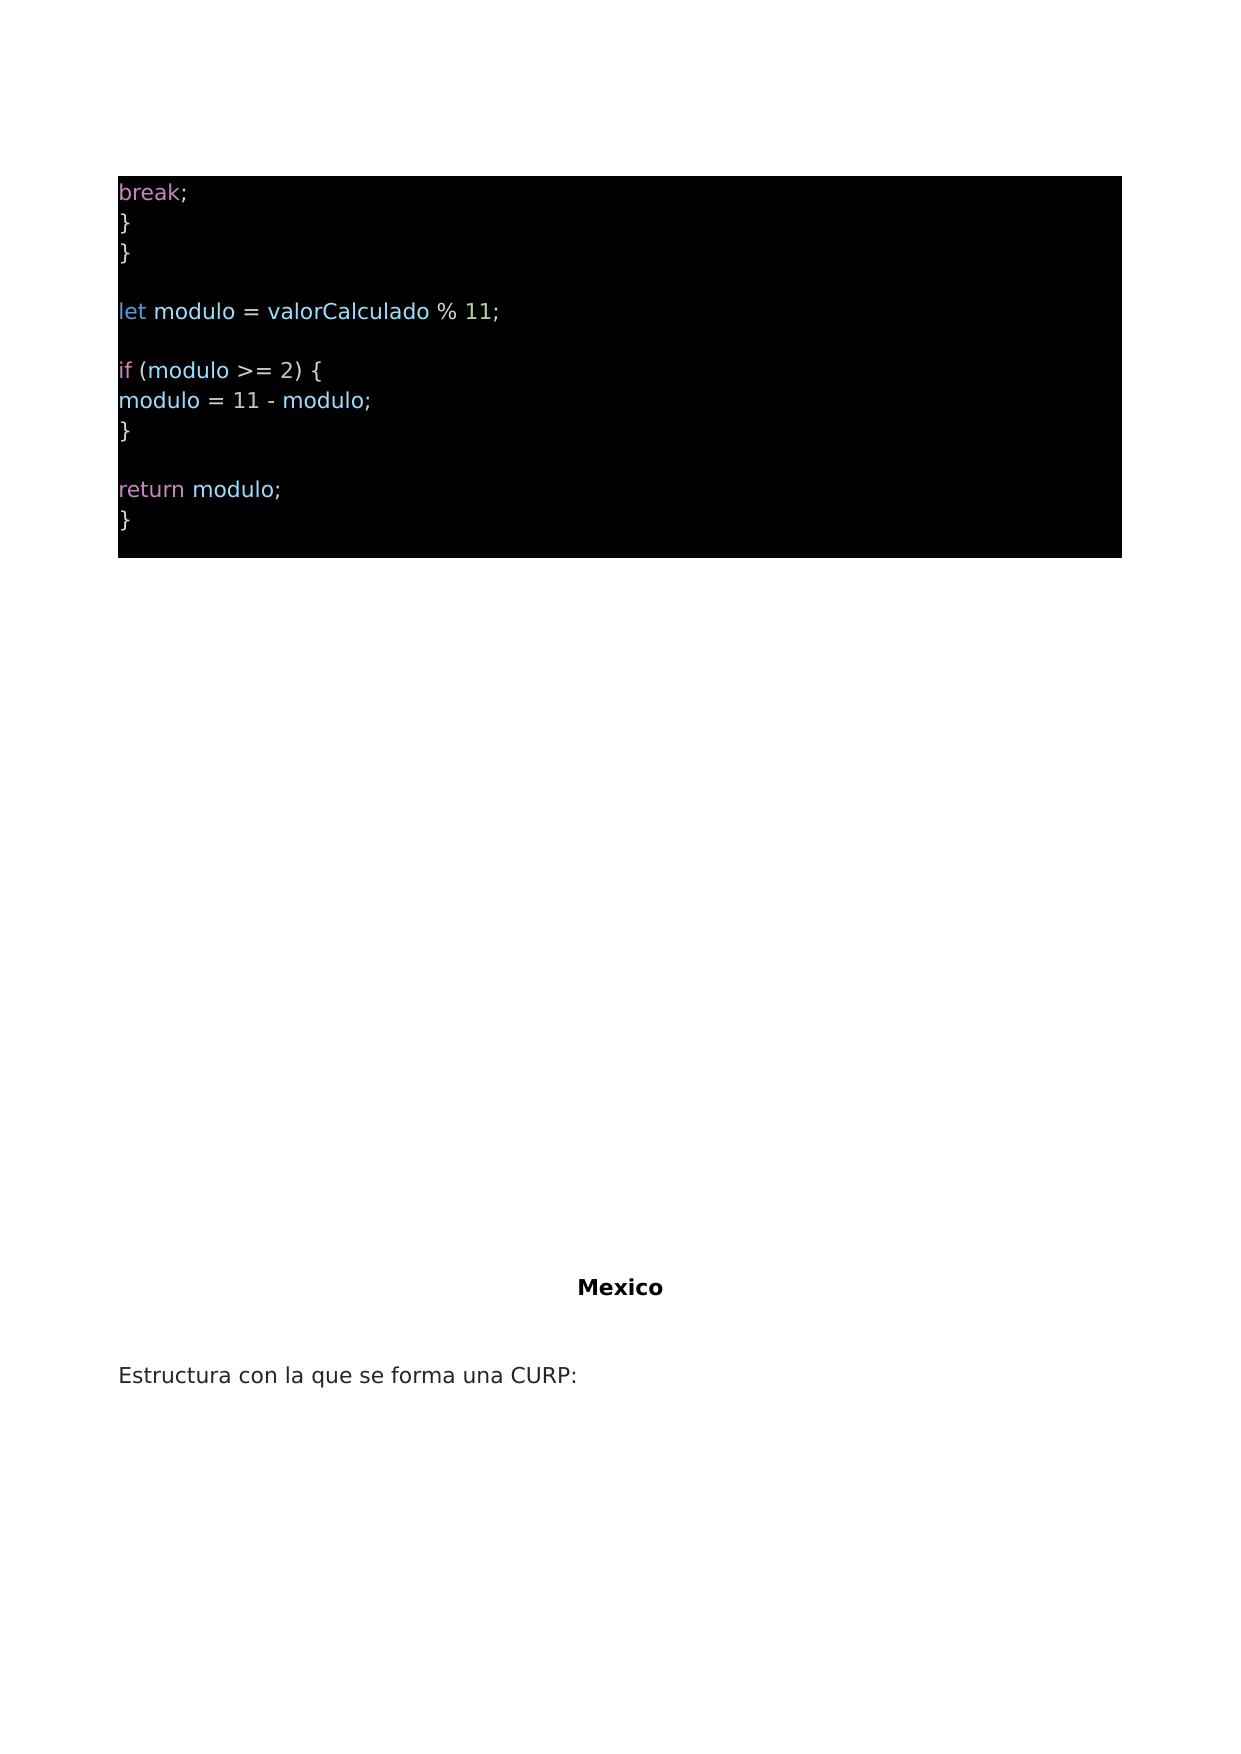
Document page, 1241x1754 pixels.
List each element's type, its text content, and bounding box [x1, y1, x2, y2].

text } [118, 503, 1122, 533]
text return modulo; [118, 473, 1122, 503]
text Mexico [118, 1271, 1122, 1300]
text let modulo = valorCalculado % 11; [118, 295, 1122, 325]
text if (modulo >= 2) { [118, 354, 1122, 384]
text } [118, 414, 1122, 443]
text } [118, 236, 1122, 265]
text modulo = 11 - modulo; [118, 384, 1122, 414]
text } [118, 206, 1122, 236]
text Estructura con la que se forma una CURP: [118, 1359, 1122, 1389]
text break; [118, 176, 1122, 206]
